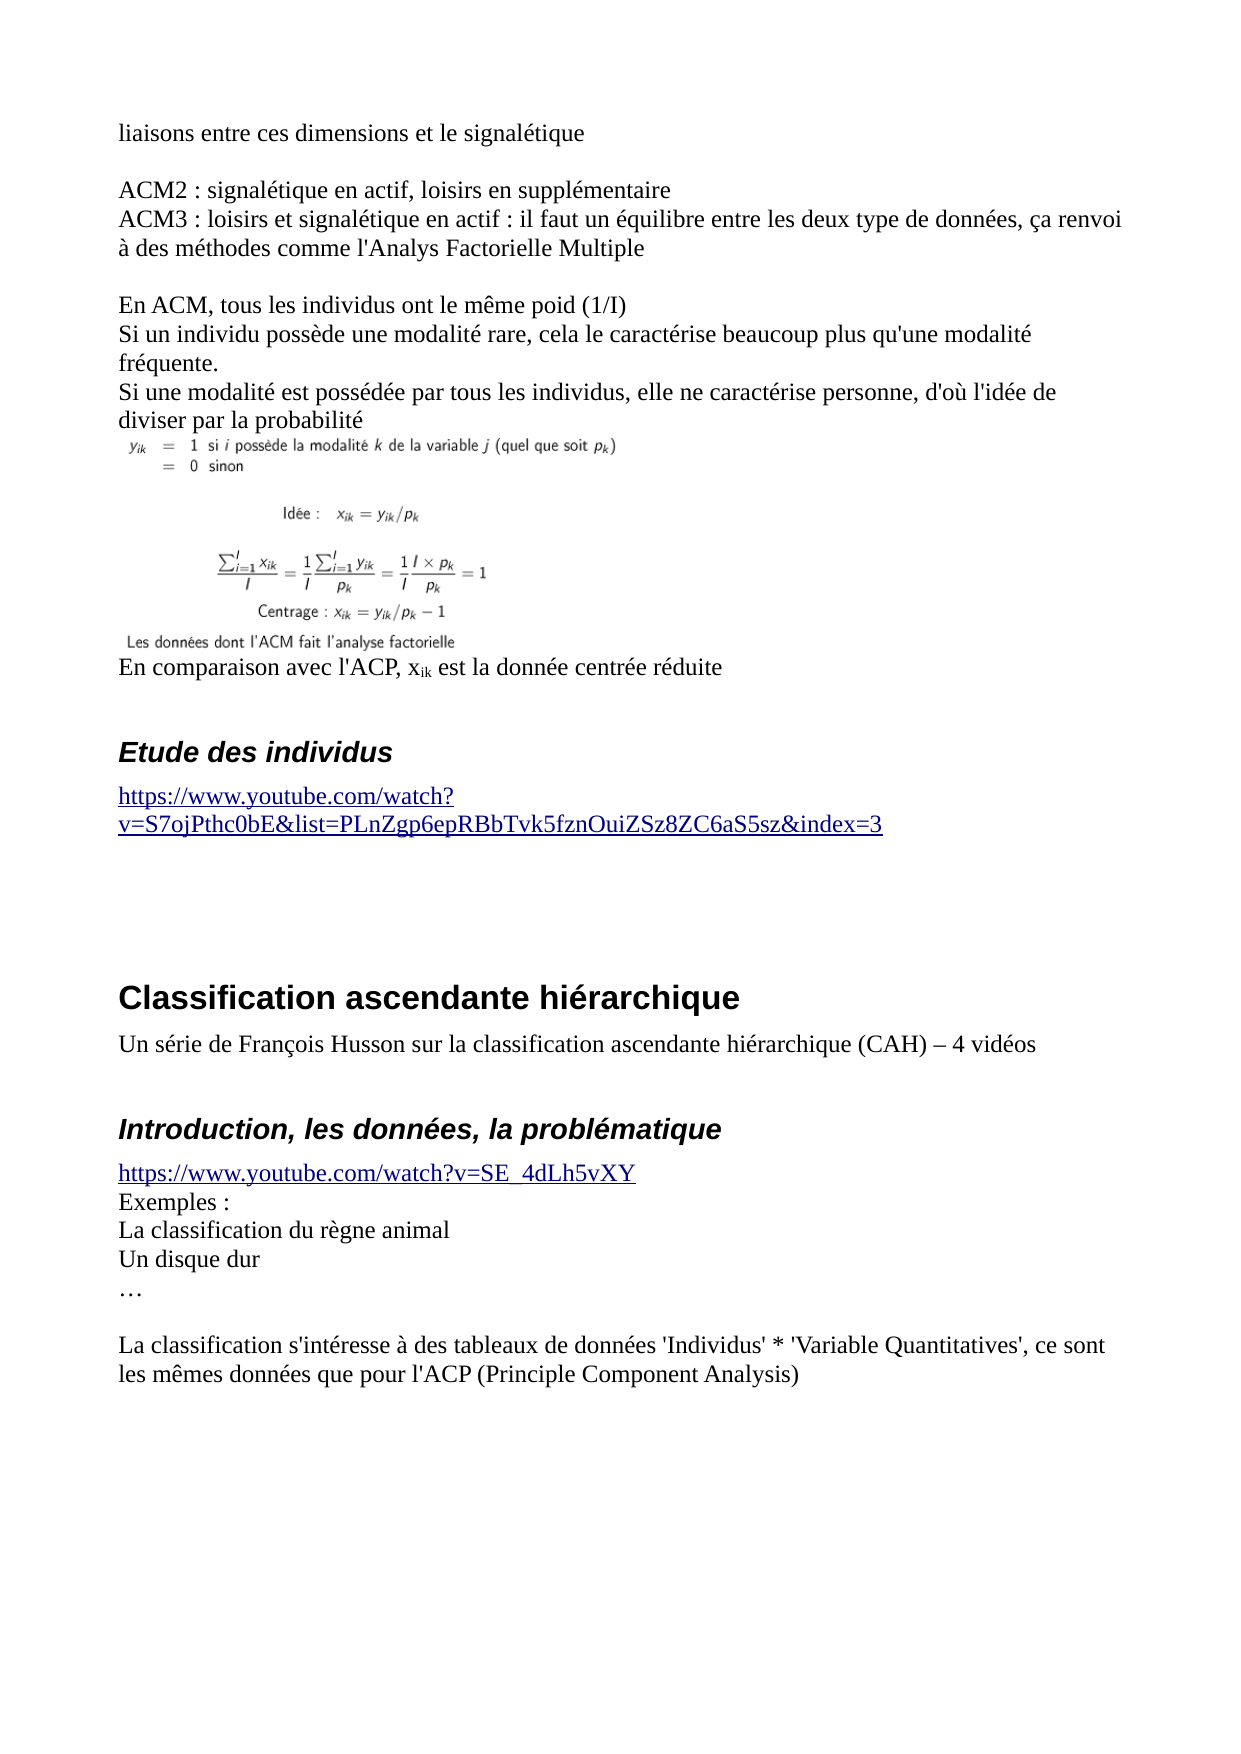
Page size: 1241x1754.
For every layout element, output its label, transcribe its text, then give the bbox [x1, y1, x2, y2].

text Si une modalité est possédée par tous les individus, elle ne caractérise personne, d'où l'idée de diviser par la probabilité [118, 377, 1122, 434]
text Un disque dur [118, 1244, 1122, 1273]
text … [118, 1273, 1122, 1302]
text Un série de François Husson sur la classification ascendante hiérarchique (CAH) – 4 vidéos [118, 1029, 1122, 1058]
text En ACM, tous les individus ont le même poid (1/I) [118, 291, 1122, 319]
text La classification s'intéresse à des tableaux de données 'Individus' * 'Variable Quantitatives', ce sont les mêmes données que pour l'ACP (Principle Component Analysis) [118, 1330, 1122, 1388]
text liaisons entre ces dimensions et le signalétique [118, 118, 1122, 147]
text https://www.youtube.com/watch?v=SE_4dLh5vXY [118, 1158, 1122, 1187]
text La classification du règne animal [118, 1215, 1122, 1244]
text Exemples : [118, 1187, 1122, 1215]
subtitle Etude des individus [118, 735, 1122, 768]
subtitle Classification ascendante hiérarchique [118, 978, 1122, 1017]
text https://www.youtube.com/watch?v=S7ojPthc0bE&list=PLnZgp6epRBbTvk5fznOuiZSz8ZC6aS5sz&index=3 [118, 781, 1122, 838]
text ACM2 : signalétique en actif, loisirs en supplémentaire [118, 176, 1122, 204]
subtitle Introduction, les données, la problématique [118, 1112, 1122, 1145]
text Si un individu possède une modalité rare, cela le caractérise beaucoup plus qu'une modalité fréquente. [118, 319, 1122, 377]
text En comparaison avec l'ACP, xik est la donnée centrée réduite [118, 652, 1122, 681]
text ACM3 : loisirs et signalétique en actif : il faut un équilibre entre les deux type de données, ça renvoi à des méthodes comme l'Analys Factorielle Multiple [118, 204, 1122, 262]
